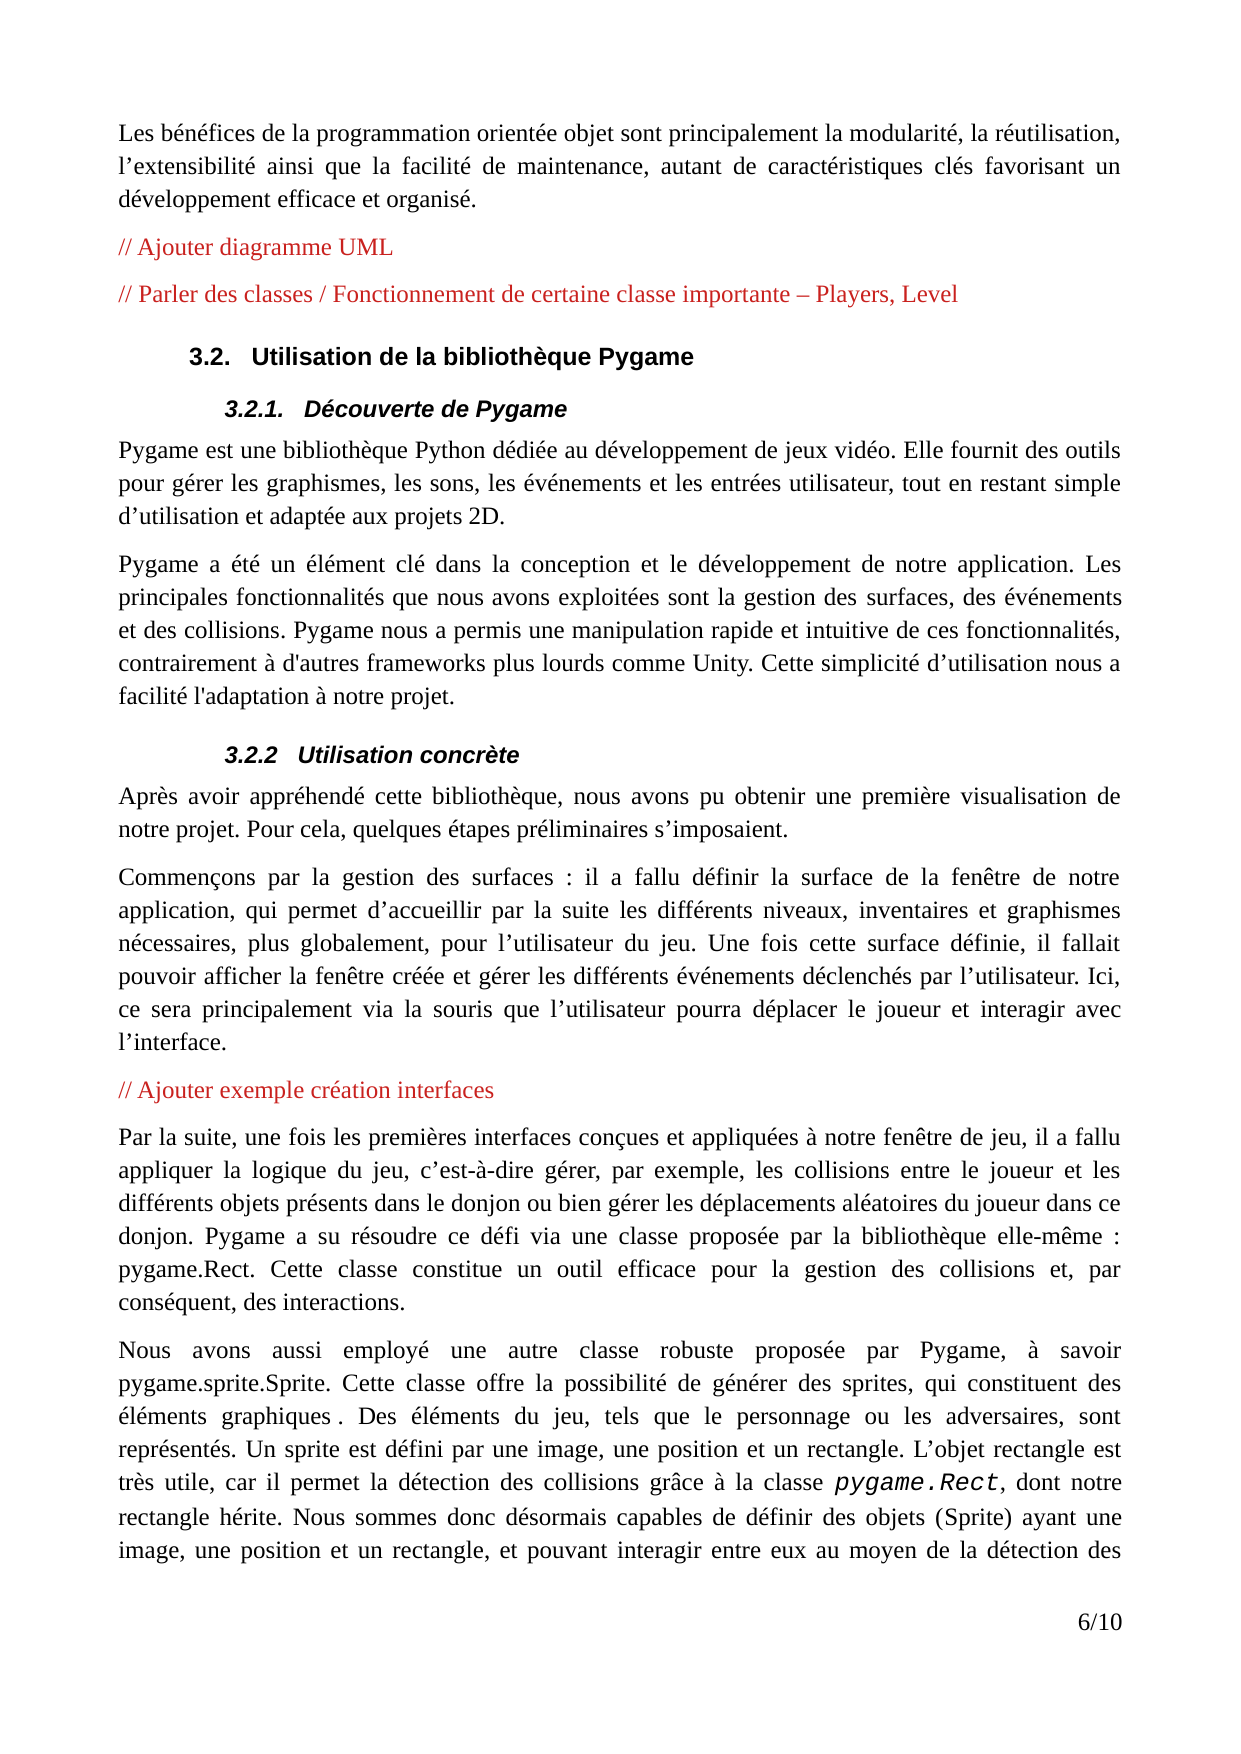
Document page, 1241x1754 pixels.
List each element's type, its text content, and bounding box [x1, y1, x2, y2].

subtitle 3.2.2 Utilisation concrète [224, 741, 1122, 769]
text Pygame a été un élément clé dans la conception et le développement de notre application. Les principales fonctionnalités que nous avons exploitées sont la gestion des surfaces, des événements et des collisions. Pygame nous a permis une manipulation rapide et intuitive de ces fonctionnalités, contrairement à d'autres frameworks plus lourds comme Unity. Cette simplicité d’utilisation nous a facilité l'adaptation à notre projet. [118, 549, 1122, 710]
text Par la suite, une fois les premières interfaces conçues et appliquées à notre fenêtre de jeu, il a fallu appliquer la logique du jeu, c’est-à-dire gérer, par exemple, les collisions entre le joueur et les différents objets présents dans le donjon ou bien gérer les déplacements aléatoires du joueur dans ce donjon. Pygame a su résoudre ce défi via une classe proposée par la bibliothèque elle-même : pygame.Rect. Cette classe constitue un outil efficace pour la gestion des collisions et, par conséquent, des interactions. [118, 1122, 1122, 1316]
subtitle 3.2. Utilisation de la bibliothèque Pygame [189, 342, 1122, 370]
text Pygame est une bibliothèque Python dédiée au développement de jeux vidéo. Elle fournit des outils pour gérer les graphismes, les sons, les événements et les entrées utilisateur, tout en restant simple d’utilisation et adaptée aux projets 2D. [118, 435, 1122, 530]
text // Ajouter exemple création interfaces [118, 1075, 1122, 1103]
text Les bénéfices de la programmation orientée objet sont principalement la modularité, la réutilisation, l’extensibilité ainsi que la facilité de maintenance, autant de caractéristiques clés favorisant un développement efficace et organisé. [118, 118, 1122, 213]
text // Ajouter diagramme UML [118, 232, 1122, 261]
text // Parler des classes / Fonctionnement de certaine classe importante – Players, Level [118, 279, 1122, 308]
text Après avoir appréhendé cette bibliothèque, nous avons pu obtenir une première visualisation de notre projet. Pour cela, quelques étapes préliminaires s’imposaient. [118, 781, 1122, 843]
text Commençons par la gestion des surfaces : il a fallu définir la surface de la fenêtre de notre application, qui permet d’accueillir par la suite les différents niveaux, inventaires et graphismes nécessaires, plus globalement, pour l’utilisateur du jeu. Une fois cette surface définie, il fallait pouvoir afficher la fenêtre créée et gérer les différents événements déclenchés par l’utilisateur. Ici, ce sera principalement via la souris que l’utilisateur pourra déplacer le joueur et interagir avec l’interface. [118, 862, 1122, 1056]
subtitle 3.2.1. Découverte de Pygame [224, 395, 1122, 423]
text Nous avons aussi employé une autre classe robuste proposée par Pygame, à savoir pygame.sprite.Sprite. Cette classe offre la possibilité de générer des sprites, qui constituent des éléments graphiques . Des éléments du jeu, tels que le personnage ou les adversaires, sont représentés. Un sprite est défini par une image, une position et un rectangle. L’objet rectangle est très utile, car il permet la détection des collisions grâce à la classe pygame.Rect, dont notre rectangle hérite. Nous sommes donc désormais capables de définir des objets (Sprite) ayant une image, une position et un rectangle, et pouvant interagir entre eux au moyen de la détection des [118, 1335, 1122, 1564]
